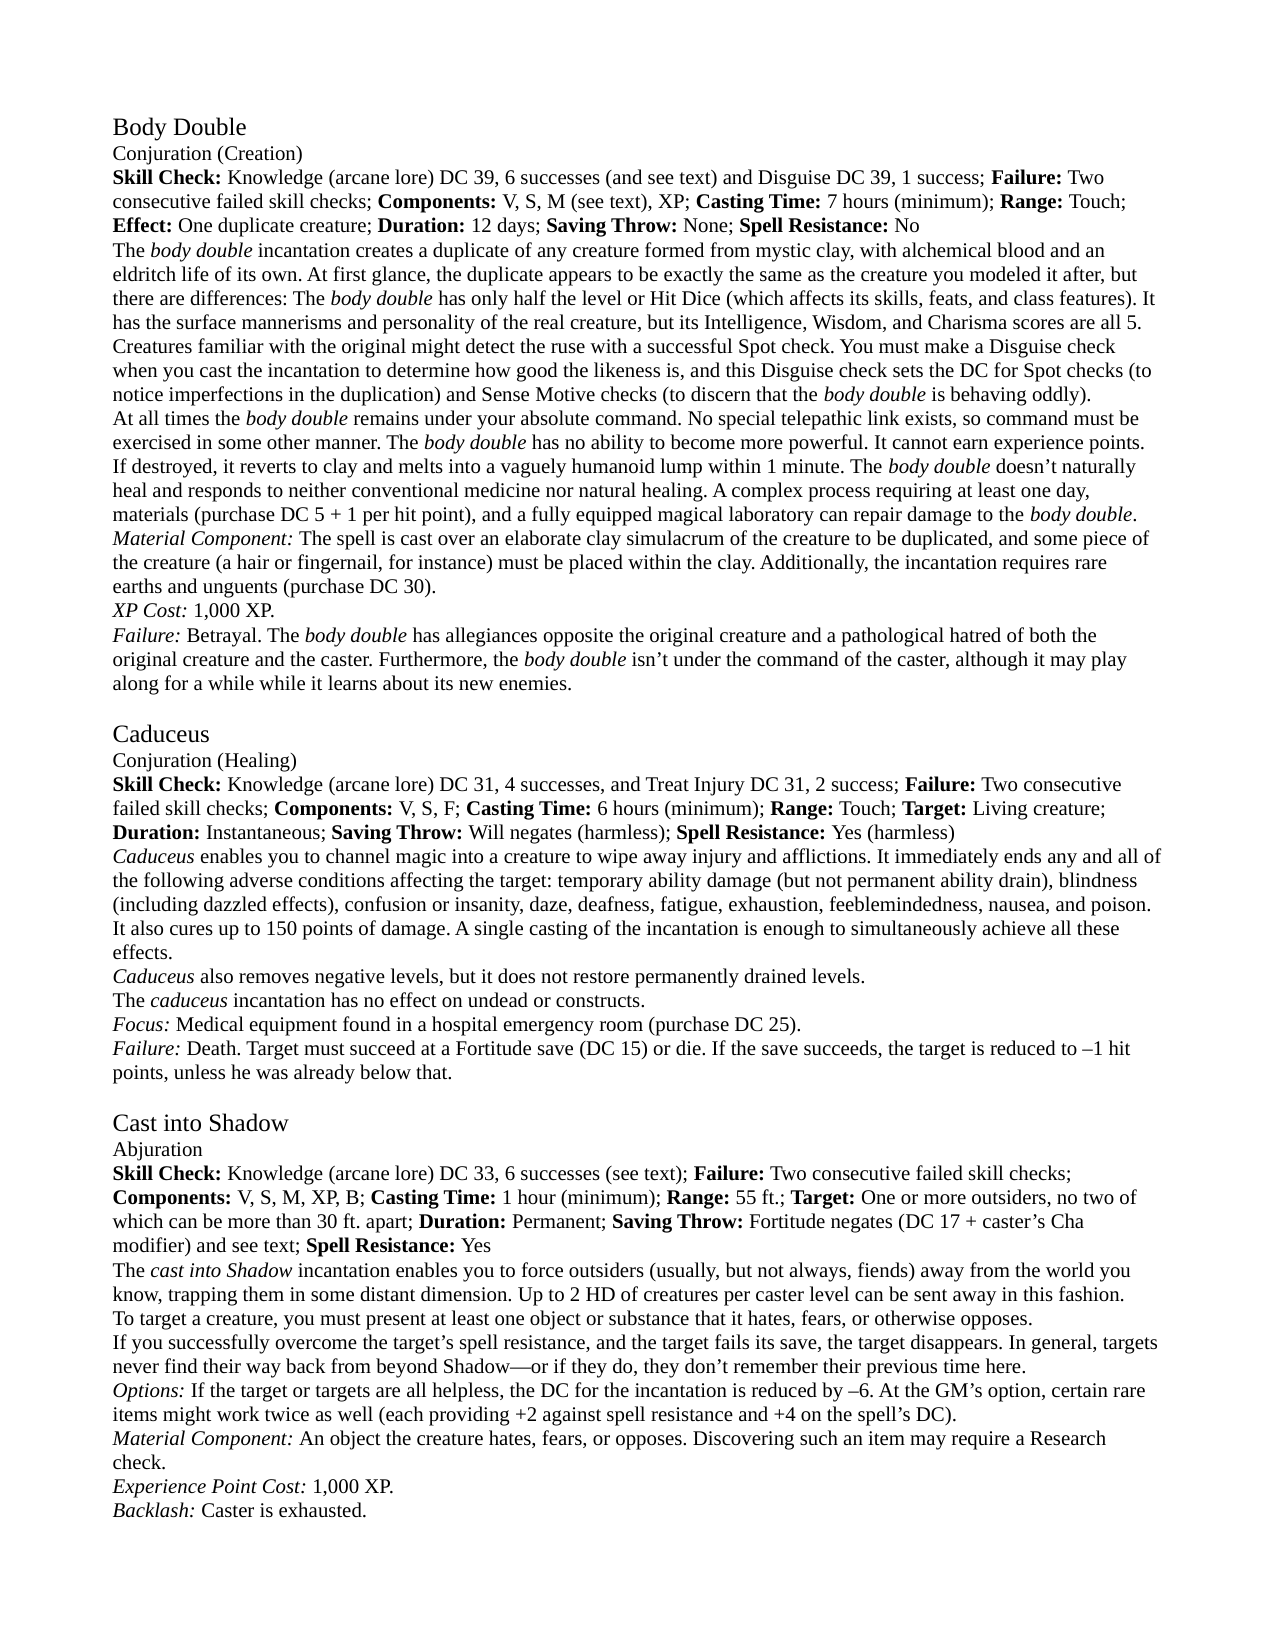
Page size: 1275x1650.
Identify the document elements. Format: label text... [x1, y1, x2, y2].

text Focus: Medical equipment found in a hospital emergency room (purchase DC 25). [112, 1012, 1162, 1036]
text Cast into Shadow [112, 1108, 1162, 1137]
text XP Cost: 1,000 XP. [112, 598, 1162, 622]
text Conjuration (Healing) [112, 747, 1162, 772]
text Skill Check: Knowledge (arcane lore) DC 31, 4 successes, and Treat Injury DC 31, 2 success; Failure: Two consecutive failed skill checks; Components: V, S, F; Casting Time: 6 hours (minimum); Range: Touch; Target: Living creature; Duration: Instantaneous; Saving Throw: Will negates (harmless); Spell Resistance: Yes (harmless) [112, 772, 1162, 844]
text If you successfully overcome the target’s spell resistance, and the target fails its save, the target disappears. In general, targets never find their way back from beyond Shadow—or if they do, they don’t remember their previous time here. [112, 1330, 1162, 1378]
text The cast into Shadow incantation enables you to force outsiders (usually, but not always, fiends) away from the world you know, trapping them in some distant dimension. Up to 2 HD of creatures per caster level can be sent away in this fashion. [112, 1257, 1162, 1306]
text Skill Check: Knowledge (arcane lore) DC 33, 6 successes (see text); Failure: Two consecutive failed skill checks; Components: V, S, M, XP, B; Casting Time: 1 hour (minimum); Range: 55 ft.; Target: One or more outsiders, no two of which can be more than 30 ft. apart; Duration: Permanent; Saving Throw: Fortitude negates (DC 17 + caster’s Cha modifier) and see text; Spell Resistance: Yes [112, 1161, 1162, 1257]
text At all times the body double remains under your absolute command. No special telepathic link exists, so command must be exercised in some other manner. The body double has no ability to become more powerful. It cannot earn experience points. If destroyed, it reverts to clay and melts into a vaguely humanoid lump within 1 minute. The body double doesn’t naturally heal and responds to neither conventional medicine nor natural healing. A complex process requiring at least one day, materials (purchase DC 5 + 1 per hit point), and a fully equipped magical laboratory can repair damage to the body double. [112, 406, 1162, 526]
text Abjuration [112, 1137, 1162, 1161]
text Failure: Death. Target must succeed at a Fortitude save (DC 15) or die. If the save succeeds, the target is reduced to –1 hit points, unless he was already below that. [112, 1036, 1162, 1084]
text Failure: Betrayal. The body double has allegiances opposite the original creature and a pathological hatred of both the original creature and the caster. Furthermore, the body double isn’t under the command of the caster, although it may play along for a while while it learns about its new enemies. [112, 622, 1162, 695]
text Body Double [112, 112, 1162, 141]
text To target a creature, you must present at least one object or substance that it hates, fears, or otherwise opposes. [112, 1306, 1162, 1330]
text Conjuration (Creation) [112, 141, 1162, 165]
text Options: If the target or targets are all helpless, the DC for the incantation is reduced by –6. At the GM’s option, certain rare items might work twice as well (each providing +2 against spell resistance and +4 on the spell’s DC). [112, 1378, 1162, 1426]
text Experience Point Cost: 1,000 XP. [112, 1474, 1162, 1498]
text Material Component: An object the creature hates, fears, or opposes. Discovering such an item may require a Research check. [112, 1426, 1162, 1474]
text The body double incantation creates a duplicate of any creature formed from mystic clay, with alchemical blood and an eldritch life of its own. At first glance, the duplicate appears to be exactly the same as the creature you modeled it after, but there are differences: The body double has only half the level or Hit Dice (which affects its skills, feats, and class features). It has the surface mannerisms and personality of the real creature, but its Intelligence, Wisdom, and Charisma scores are all 5. Creatures familiar with the original might detect the ruse with a successful Spot check. You must make a Disguise check when you cast the incantation to determine how good the likeness is, and this Disguise check sets the DC for Spot checks (to notice imperfections in the duplication) and Sense Motive checks (to discern that the body double is behaving oddly). [112, 237, 1162, 406]
text Skill Check: Knowledge (arcane lore) DC 39, 6 successes (and see text) and Disguise DC 39, 1 success; Failure: Two consecutive failed skill checks; Components: V, S, M (see text), XP; Casting Time: 7 hours (minimum); Range: Touch; Effect: One duplicate creature; Duration: 12 days; Saving Throw: None; Spell Resistance: No [112, 165, 1162, 237]
text Caduceus enables you to channel magic into a creature to wipe away injury and afflictions. It immediately ends any and all of the following adverse conditions affecting the target: temporary ability damage (but not permanent ability drain), blindness (including dazzled effects), confusion or insanity, daze, deafness, fatigue, exhaustion, feeblemindedness, nausea, and poison. It also cures up to 150 points of damage. A single casting of the incantation is enough to simultaneously achieve all these effects. [112, 844, 1162, 964]
text Material Component: The spell is cast over an elaborate clay simulacrum of the creature to be duplicated, and some piece of the creature (a hair or fingernail, for instance) must be placed within the clay. Additionally, the incantation requires rare earths and unguents (purchase DC 30). [112, 526, 1162, 598]
text Caduceus [112, 719, 1162, 747]
text The caduceus incantation has no effect on undead or constructs. [112, 988, 1162, 1012]
text Backlash: Caster is exhausted. [112, 1498, 1162, 1522]
text Caduceus also removes negative levels, but it does not restore permanently drained levels. [112, 964, 1162, 988]
